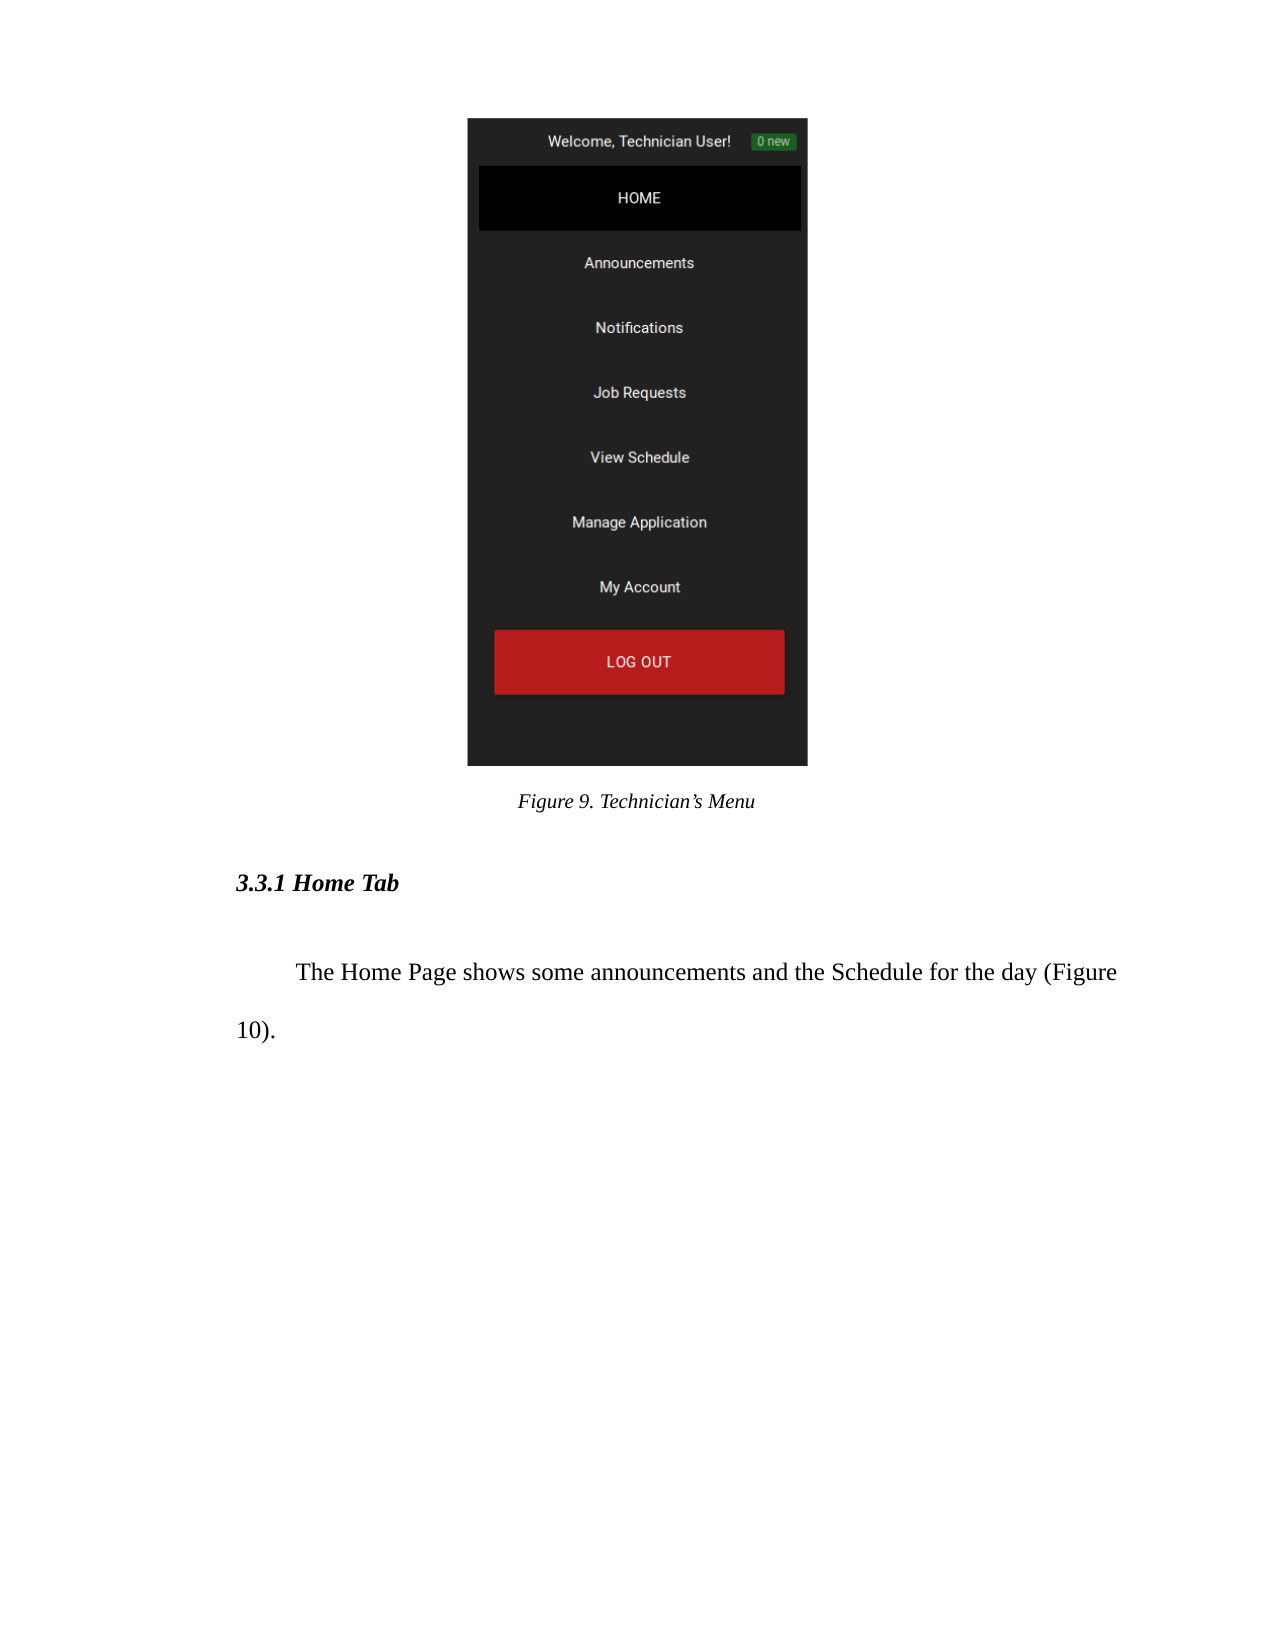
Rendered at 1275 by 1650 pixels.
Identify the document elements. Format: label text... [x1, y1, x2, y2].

text The Home Page shows some announcements and the Schedule for the day (Figure 10). [236, 957, 1157, 1043]
subtitle Figure 9. Technician’s Menu [118, 118, 1157, 813]
subtitle 3.3.1 Home Tab [236, 868, 1157, 897]
